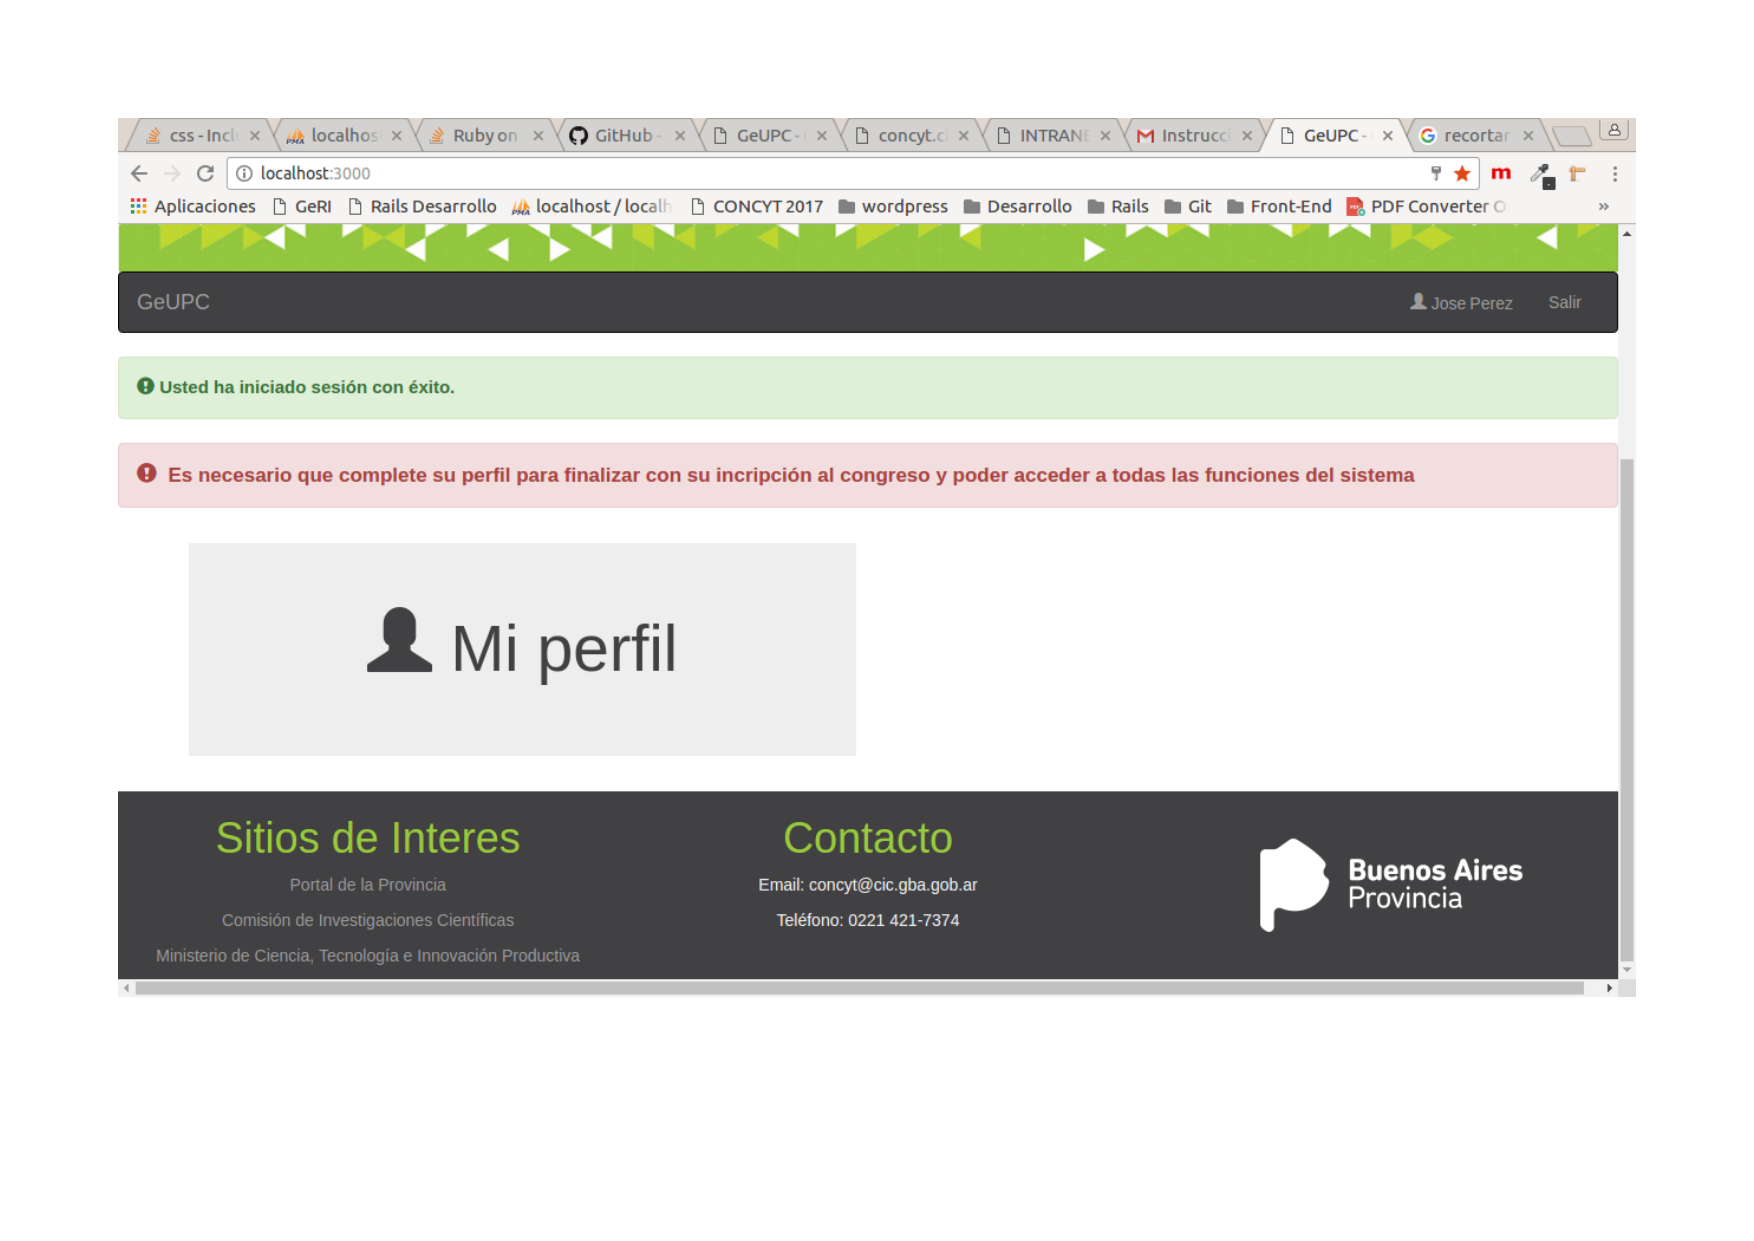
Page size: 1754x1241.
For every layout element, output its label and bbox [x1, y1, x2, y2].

picture [118, 118, 1636, 997]
